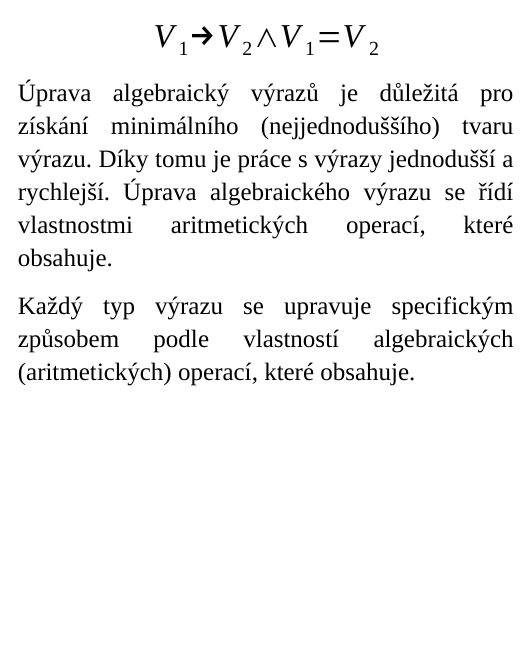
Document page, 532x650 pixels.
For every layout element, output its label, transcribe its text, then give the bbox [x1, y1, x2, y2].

text Každý typ výrazu se upravuje specifickým způsobem podle vlastností algebraických (aritmetických) operací, které obsahuje. [18, 291, 514, 386]
text Úprava algebraický výrazů je důležitá pro získání minimálního (nejjednoduššího) tvaru výrazu. Díky tomu je práce s výrazy jednodušší a rychlejší. Úprava algebraického výrazu se řídí vlastnostmi aritmetických operací, které obsahuje. [18, 78, 514, 272]
